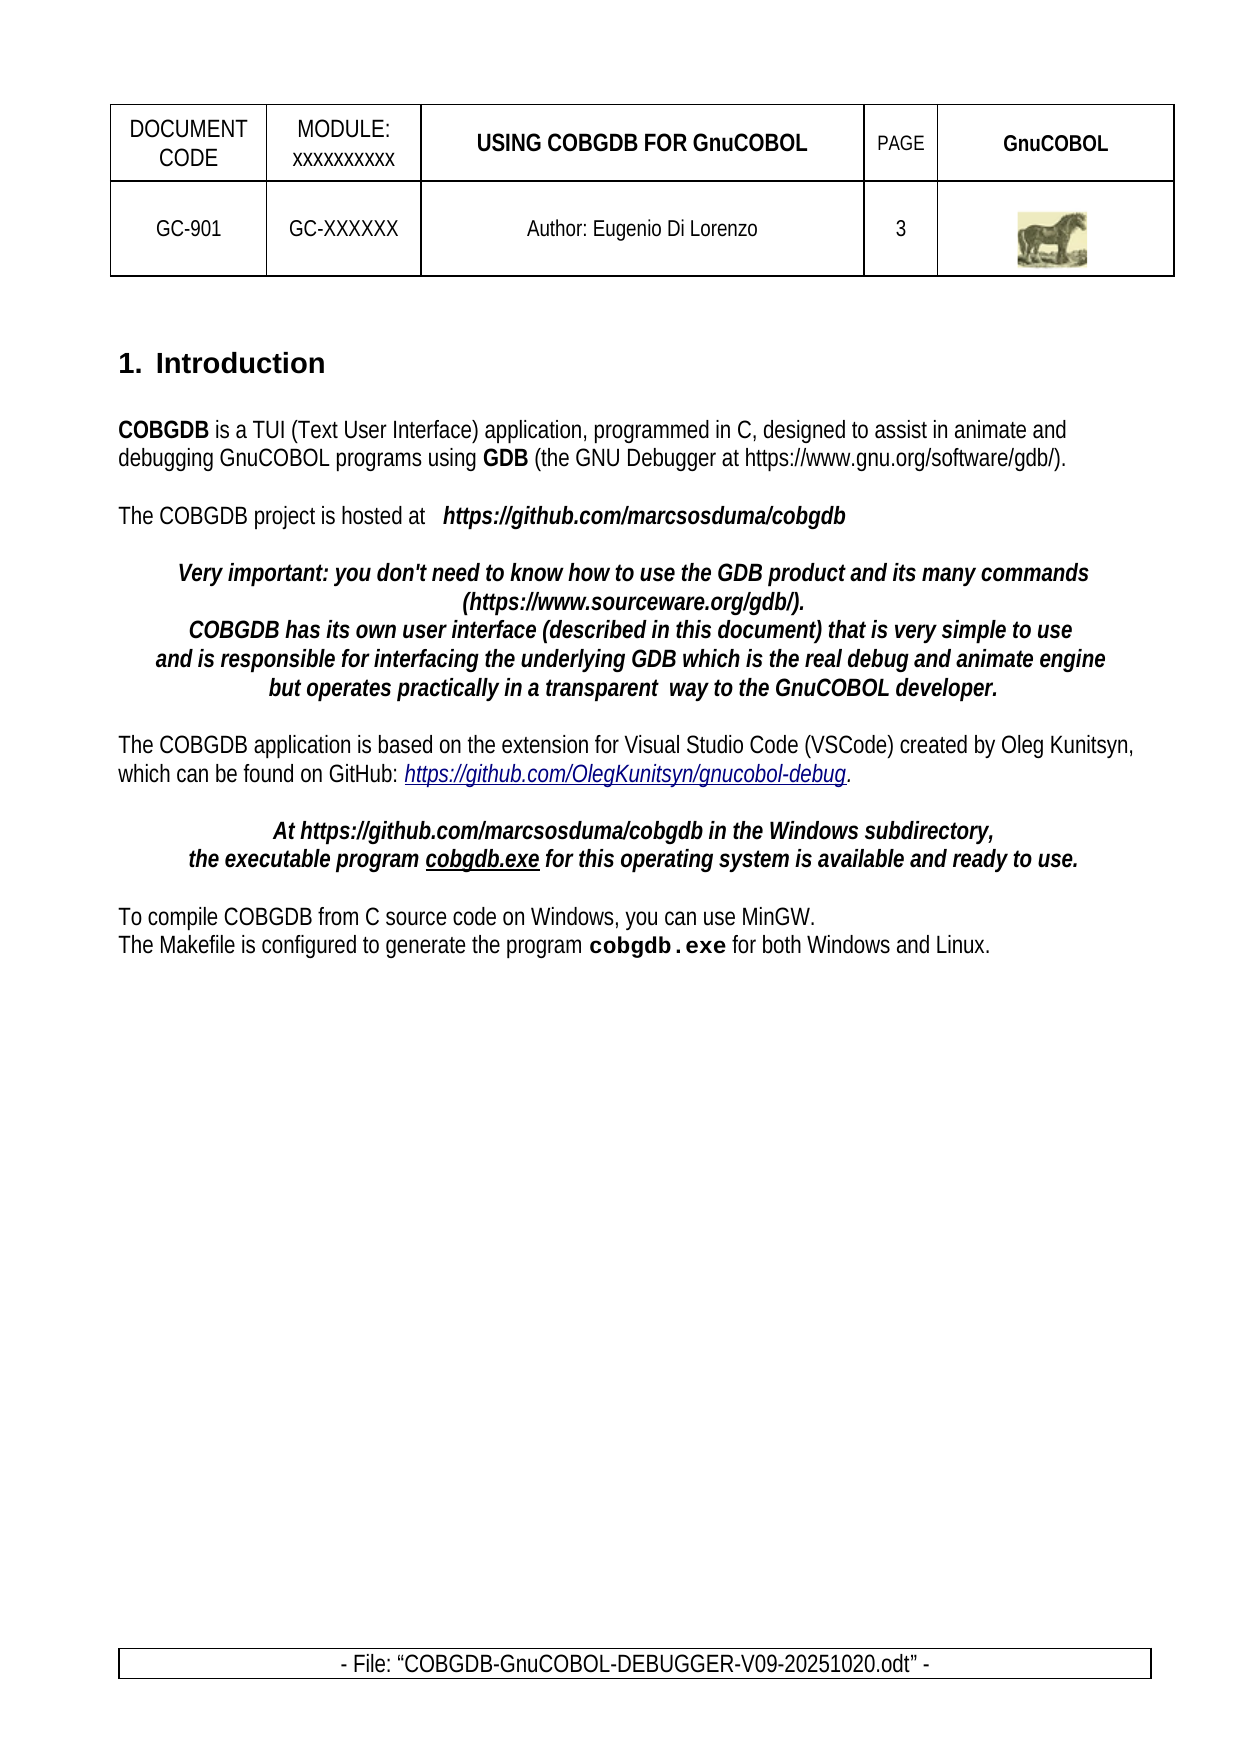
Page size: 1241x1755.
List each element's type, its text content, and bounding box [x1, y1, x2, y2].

text the executable program cobgdb.exe for this operating system is available and ready to use. [118, 844, 1152, 873]
text The Makefile is configured to generate the program cobgdb.exe for both Windows and Linux. [118, 931, 1152, 961]
text and is responsible for interfacing the underlying GDB which is the real debug and animate engine [118, 644, 1152, 673]
subtitle Introduction [118, 346, 1152, 380]
text At https://github.com/marcsosduma/cobgdb in the Windows subdirectory, [118, 816, 1152, 844]
text To compile COBGDB from C source code on Windows, you can use MinGW. [118, 902, 1152, 931]
text but operates practically in a transparent way to the GnuCOBOL developer. [118, 673, 1152, 701]
text The COBGDB application is based on the extension for Visual Studio Code (VSCode) created by Oleg Kunitsyn, which can be found on GitHub: https://github.com/OlegKunitsyn/gnucobol-debug. [118, 730, 1152, 787]
text COBGDB has its own user interface (described in this document) that is very simple to use [118, 615, 1152, 644]
text COBGDB is a TUI (Text User Interface) application, programmed in C, designed to assist in animate and debugging GnuCOBOL programs using GDB (the GNU Debugger at https://www.gnu.org/software/gdb/). [118, 415, 1152, 472]
text The COBGDB project is hosted at https://github.com/marcsosduma/cobgdb [118, 501, 1152, 529]
text Very important: you don't need to know how to use the GDB product and its many commands (https://www.sourceware.org/gdb/). [118, 558, 1152, 615]
